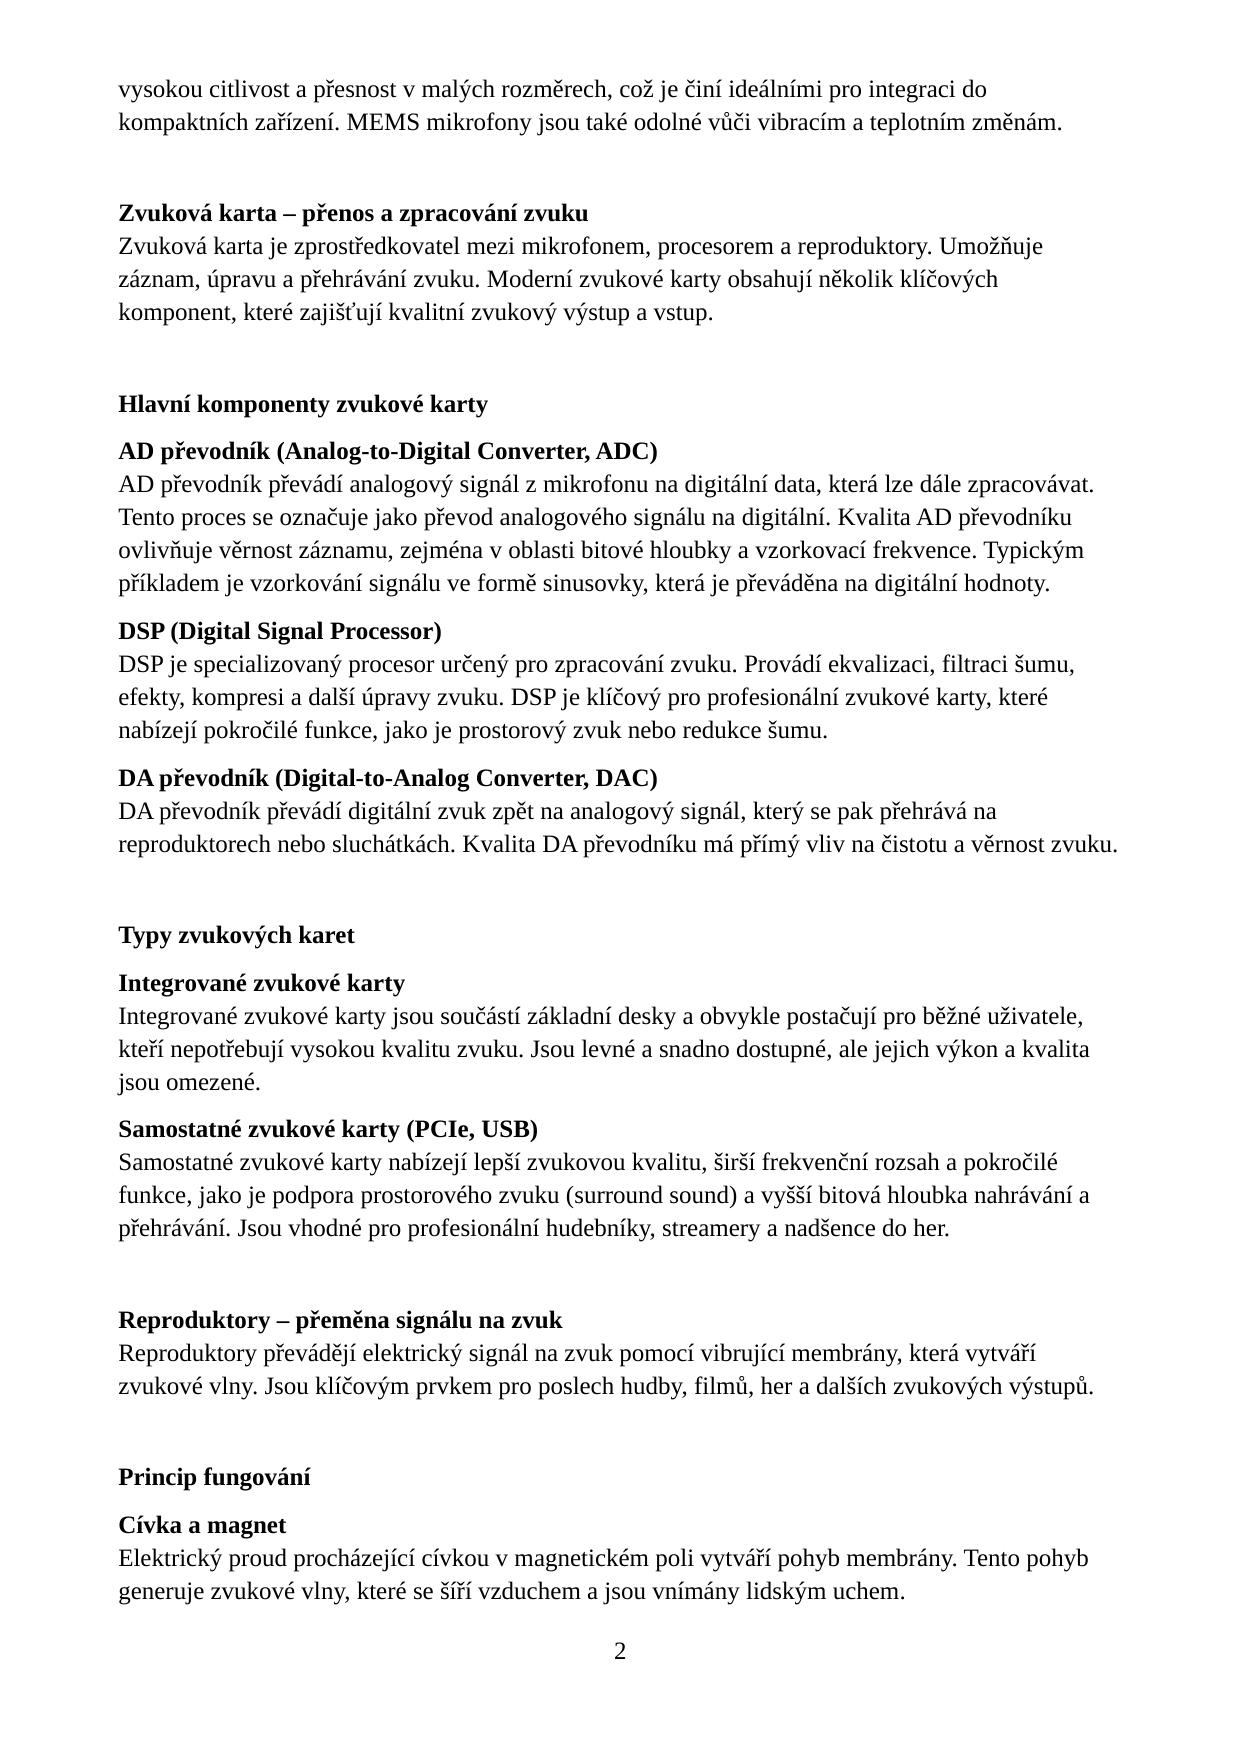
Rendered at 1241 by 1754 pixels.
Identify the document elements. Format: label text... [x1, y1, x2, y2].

text vysokou citlivost a přesnost v malých rozměrech, což je činí ideálními pro integraci do kompaktních zařízení. MEMS mikrofony jsou také odolné vůči vibracím a teplotním změnám. [118, 74, 1122, 136]
text Zvuková karta – přenos a zpracování zvuku Zvuková karta je zprostředkovatel mezi mikrofonem, procesorem a reproduktory. Umožňuje záznam, úpravu a přehrávání zvuku. Moderní zvukové karty obsahují několik klíčových komponent, které zajišťují kvalitní zvukový výstup a vstup. [118, 198, 1122, 326]
text Samostatné zvukové karty (PCIe, USB) Samostatné zvukové karty nabízejí lepší zvukovou kvalitu, širší frekvenční rozsah a pokročilé funkce, jako je podpora prostorového zvuku (surround sound) a vyšší bitová hloubka nahrávání a přehrávání. Jsou vhodné pro profesionální hudebníky, streamery a nadšence do her. [118, 1114, 1122, 1242]
text DA převodník (Digital-to-Analog Converter, DAC) DA převodník převádí digitální zvuk zpět na analogový signál, který se pak přehrává na reproduktorech nebo sluchátkách. Kvalita DA převodníku má přímý vliv na čistotu a věrnost zvuku. [118, 763, 1122, 857]
text Cívka a magnet Elektrický proud procházející cívkou v magnetickém poli vytváří pohyb membrány. Tento pohyb generuje zvukové vlny, které se šíří vzduchem a jsou vnímány lidským uchem. [118, 1510, 1122, 1605]
text Hlavní komponenty zvukové karty [118, 389, 1122, 417]
text Princip fungování [118, 1462, 1122, 1491]
text DSP (Digital Signal Processor) DSP je specializovaný procesor určený pro zpracování zvuku. Provádí ekvalizaci, filtraci šumu, efekty, kompresi a další úpravy zvuku. DSP je klíčový pro profesionální zvukové karty, které nabízejí pokročilé funkce, jako je prostorový zvuk nebo redukce šumu. [118, 616, 1122, 744]
text AD převodník (Analog-to-Digital Converter, ADC) AD převodník převádí analogový signál z mikrofonu na digitální data, která lze dále zpracovávat. Tento proces se označuje jako převod analogového signálu na digitální. Kvalita AD převodníku ovlivňuje věrnost záznamu, zejména v oblasti bitové hloubky a vzorkovací frekvence. Typickým příkladem je vzorkování signálu ve formě sinusovky, která je převáděna na digitální hodnoty. [118, 436, 1122, 597]
text Integrované zvukové karty Integrované zvukové karty jsou součástí základní desky a obvykle postačují pro běžné uživatele, kteří nepotřebují vysokou kvalitu zvuku. Jsou levné a snadno dostupné, ale jejich výkon a kvalita jsou omezené. [118, 968, 1122, 1096]
text Reproduktory – přeměna signálu na zvuk Reproduktory převádějí elektrický signál na zvuk pomocí vibrující membrány, která vytváří zvukové vlny. Jsou klíčovým prvkem pro poslech hudby, filmů, her a dalších zvukových výstupů. [118, 1305, 1122, 1400]
text Typy zvukových karet [118, 920, 1122, 949]
